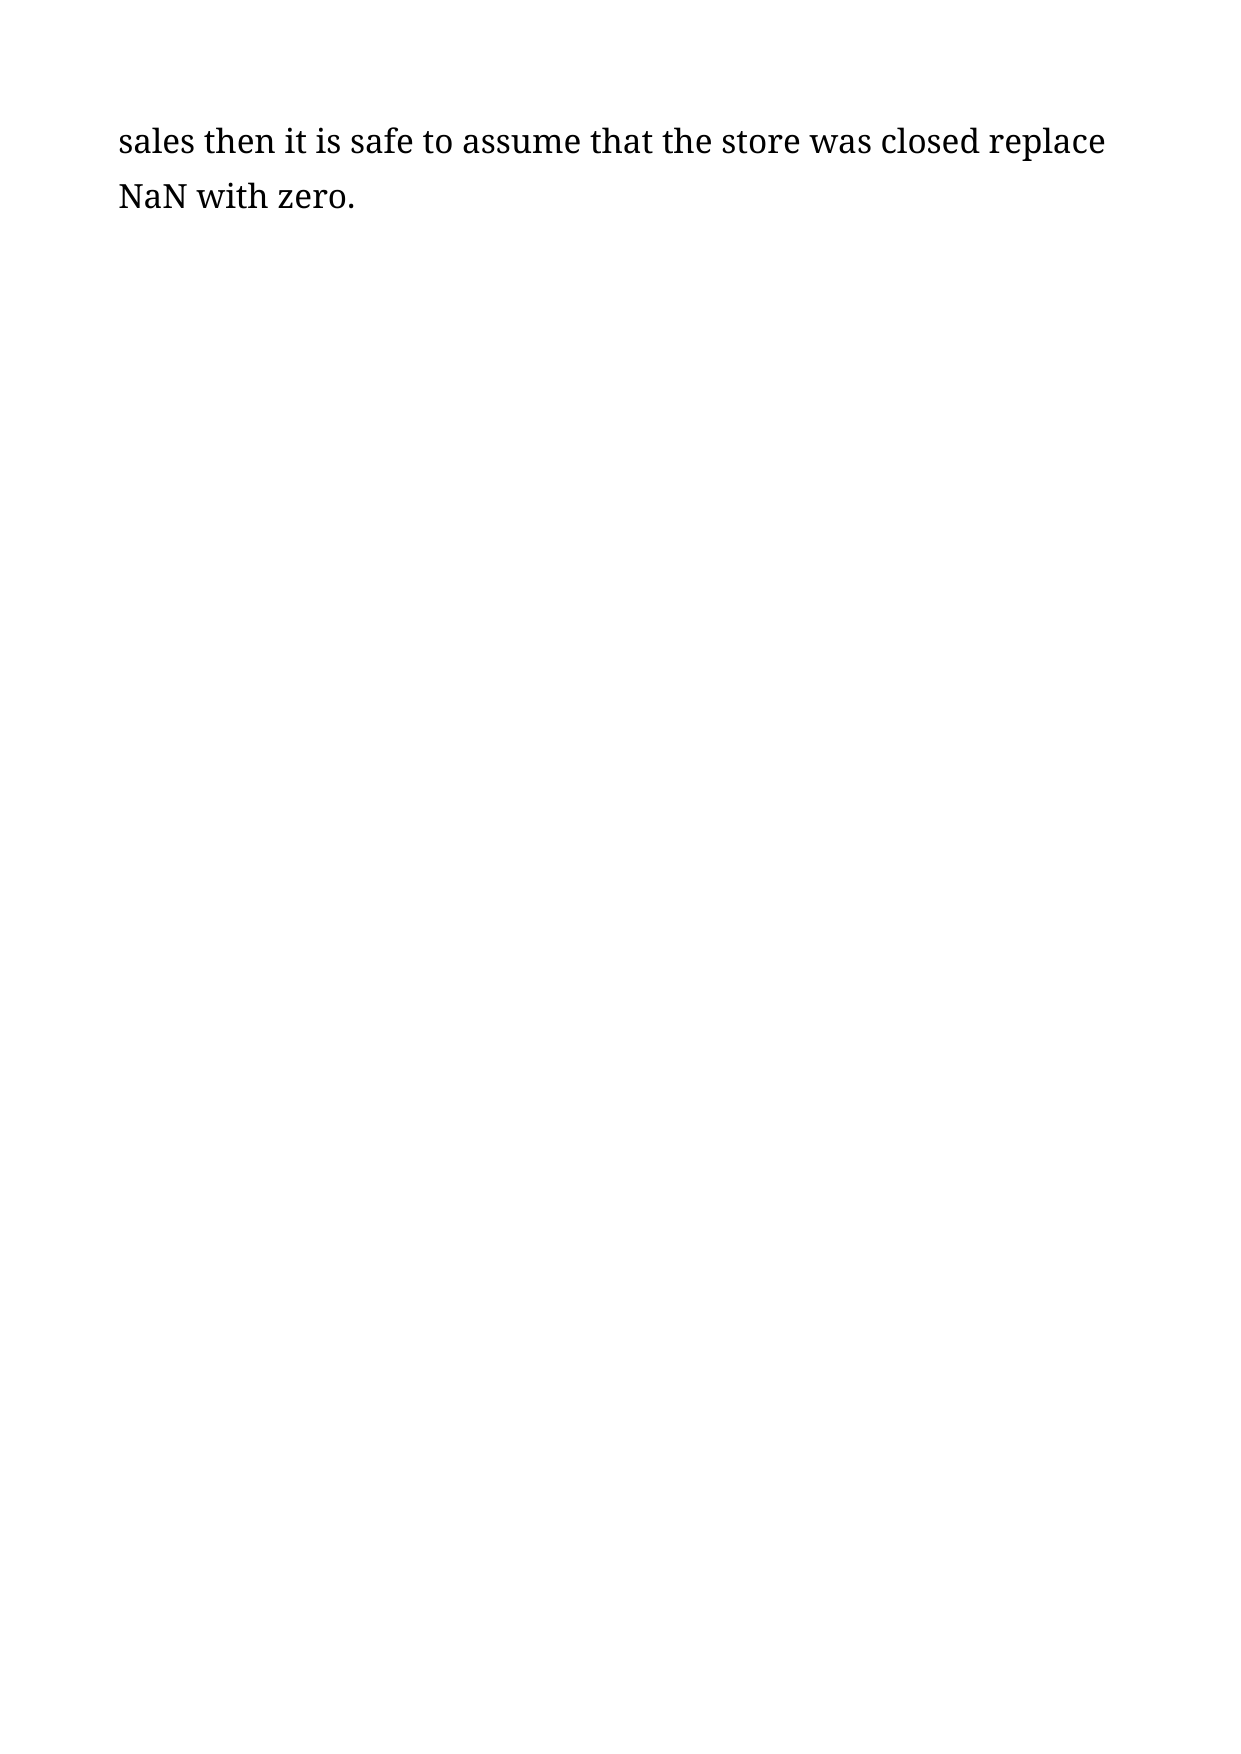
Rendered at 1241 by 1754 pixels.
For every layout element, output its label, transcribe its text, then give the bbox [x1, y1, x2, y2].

text sales then it is safe to assume that the store was closed replace NaN with zero. [118, 118, 1122, 218]
